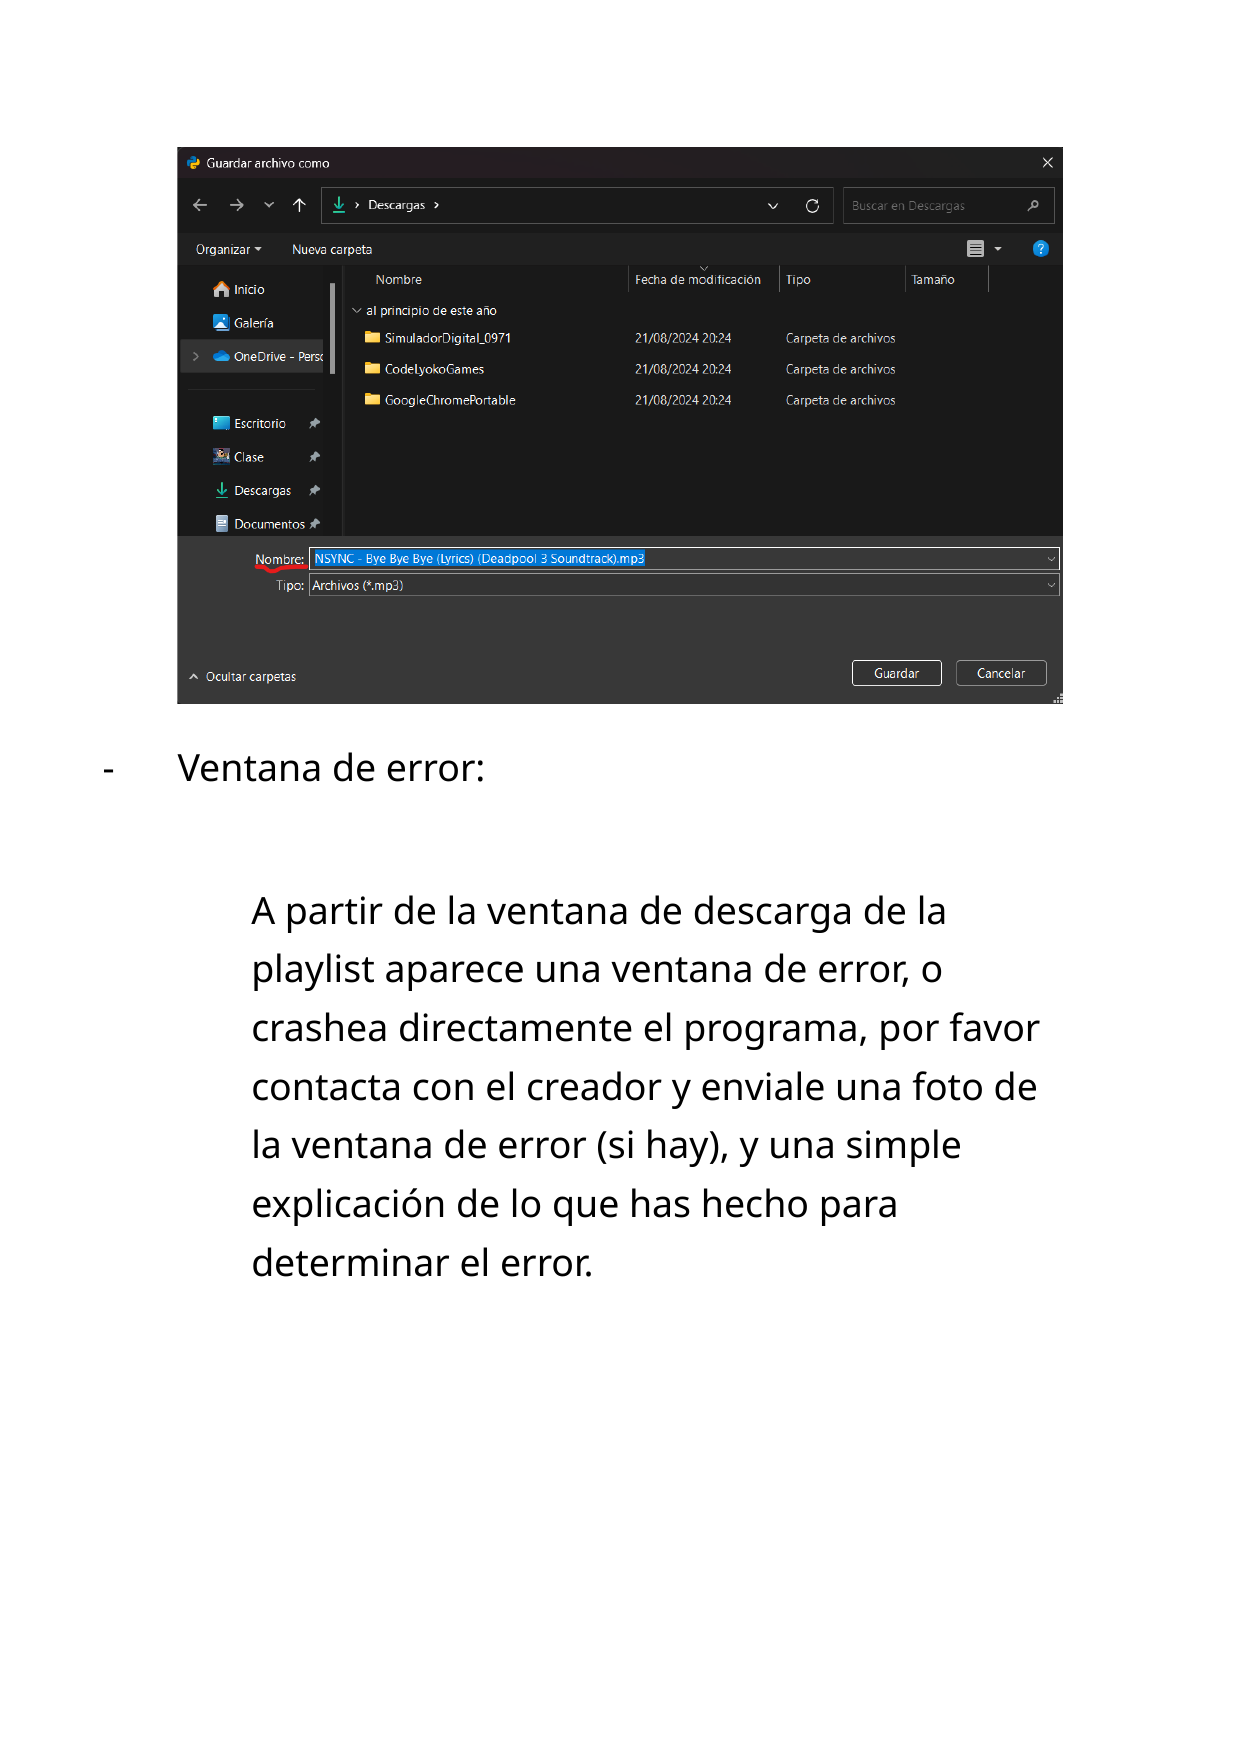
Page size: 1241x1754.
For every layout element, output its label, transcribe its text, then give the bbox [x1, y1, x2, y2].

text A partir de la ventana de descarga de la playlist aparece una ventana de error, o crashea directamente el programa, por favor contacta con el creador y enviale una foto de la ventana de error (si hay), y una simple explicación de lo que has hecho para determinar el error. [251, 884, 1063, 1287]
list Ventana de error: [102, 742, 1063, 793]
